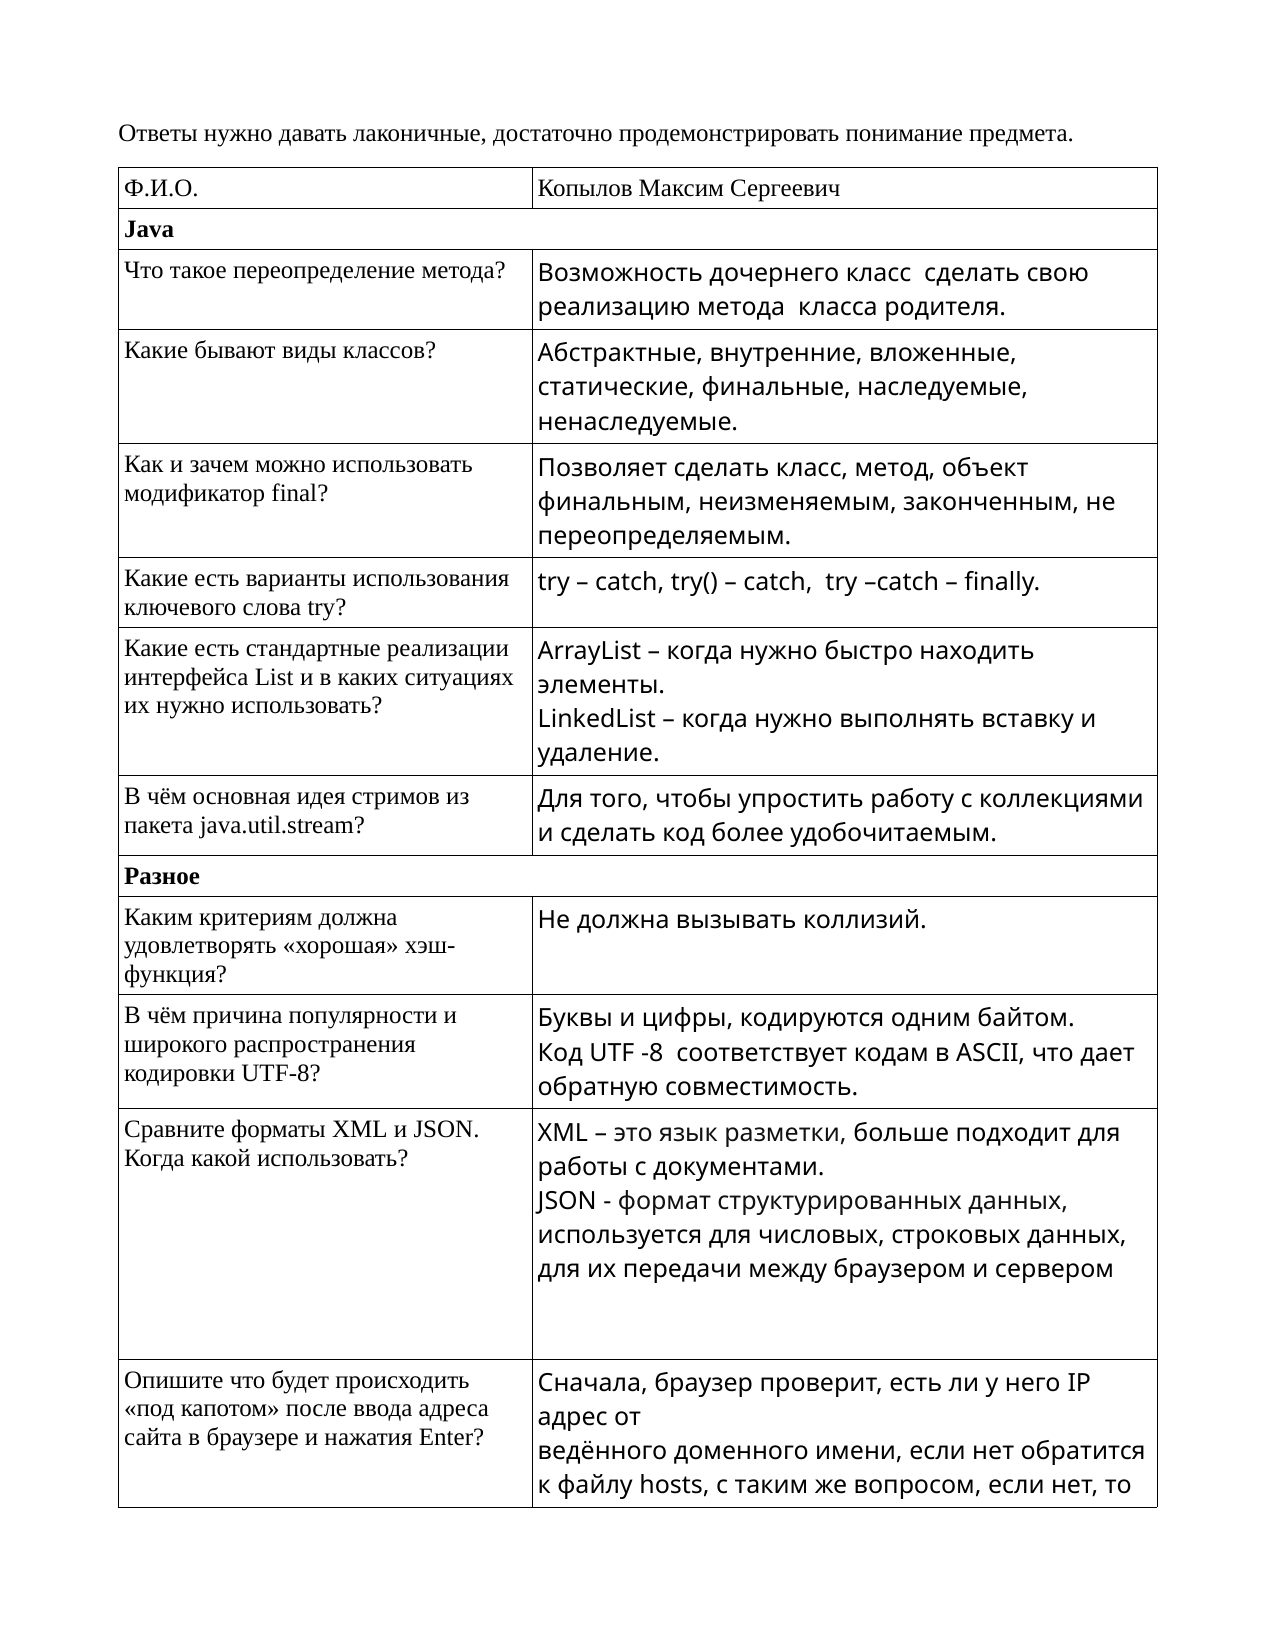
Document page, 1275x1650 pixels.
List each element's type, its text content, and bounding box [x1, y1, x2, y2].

table_header Ф.И.О. [119, 168, 532, 208]
table_cell Какие есть варианты использования ключевого слова try? [119, 558, 532, 627]
table_cell Не должна вызывать коллизий. [533, 897, 1157, 994]
table_cell Позволяет сделать класс, метод, объект финальным, неизменяемым, законченным, не переопределяемым. [533, 444, 1157, 557]
text Ответы нужно давать лаконичные, достаточно продемонстрировать понимание предмета. [118, 118, 1157, 147]
table_cell Сравните форматы XML и JSON. Когда какой использовать? [119, 1109, 532, 1358]
table_cell Разное [119, 856, 1157, 896]
table_cell Возможность дочернего класс сделать свою реализацию метода класса родителя. [533, 250, 1157, 329]
table_cell Какие есть стандартные реализации интерфейса List и в каких ситуациях их нужно использовать? [119, 628, 532, 775]
table_cell Сначала, браузер проверит, есть ли у него IP адрес от ведённого доменного имени, если нет обратится к файлу hosts, с таким же вопросом, если нет, то [533, 1360, 1157, 1507]
table_cell XML – это язык разметки, больше подходит для работы с документами. JSON - формат структурированных данных, используется для числовых, строковых данных, для их передачи между браузером и сервером [533, 1109, 1157, 1358]
table_cell Что такое переопределение метода? [119, 250, 532, 329]
table_cell В чём основная идея стримов из пакета java.util.stream? [119, 776, 532, 855]
table_cell Как и зачем можно использовать модификатор final? [119, 444, 532, 557]
table_cell Опишите что будет происходить «под капотом» после ввода адреса сайта в браузере и нажатия Enter? [119, 1360, 532, 1507]
table_cell Java [119, 209, 1157, 249]
table_cell try – catch, try() – catch, try –catch – finally. [533, 558, 1157, 627]
table_cell Буквы и цифры, кодируются одним байтом. Код UTF -8 соответствует кодам в ASCII, что дает обратную совместимость. [533, 995, 1157, 1108]
table_header Копылов Максим Сергеевич [533, 168, 1157, 208]
table_cell Для того, чтобы упростить работу с коллекциями и сделать код более удобочитаемым. [533, 776, 1157, 855]
table_cell Каким критериям должна удовлетворять «хорошая» хэш-функция? [119, 897, 532, 994]
table_cell Абстрактные, внутренние, вложенные, статические, финальные, наследуемые, ненаследуемые. [533, 330, 1157, 443]
table_cell В чём причина популярности и широкого распространения кодировки UTF-8? [119, 995, 532, 1108]
table_cell ArrayList – когда нужно быстро находить элементы. LinkedList – когда нужно выполнять вставку и удаление. [533, 628, 1157, 775]
table_cell Какие бывают виды классов? [119, 330, 532, 443]
